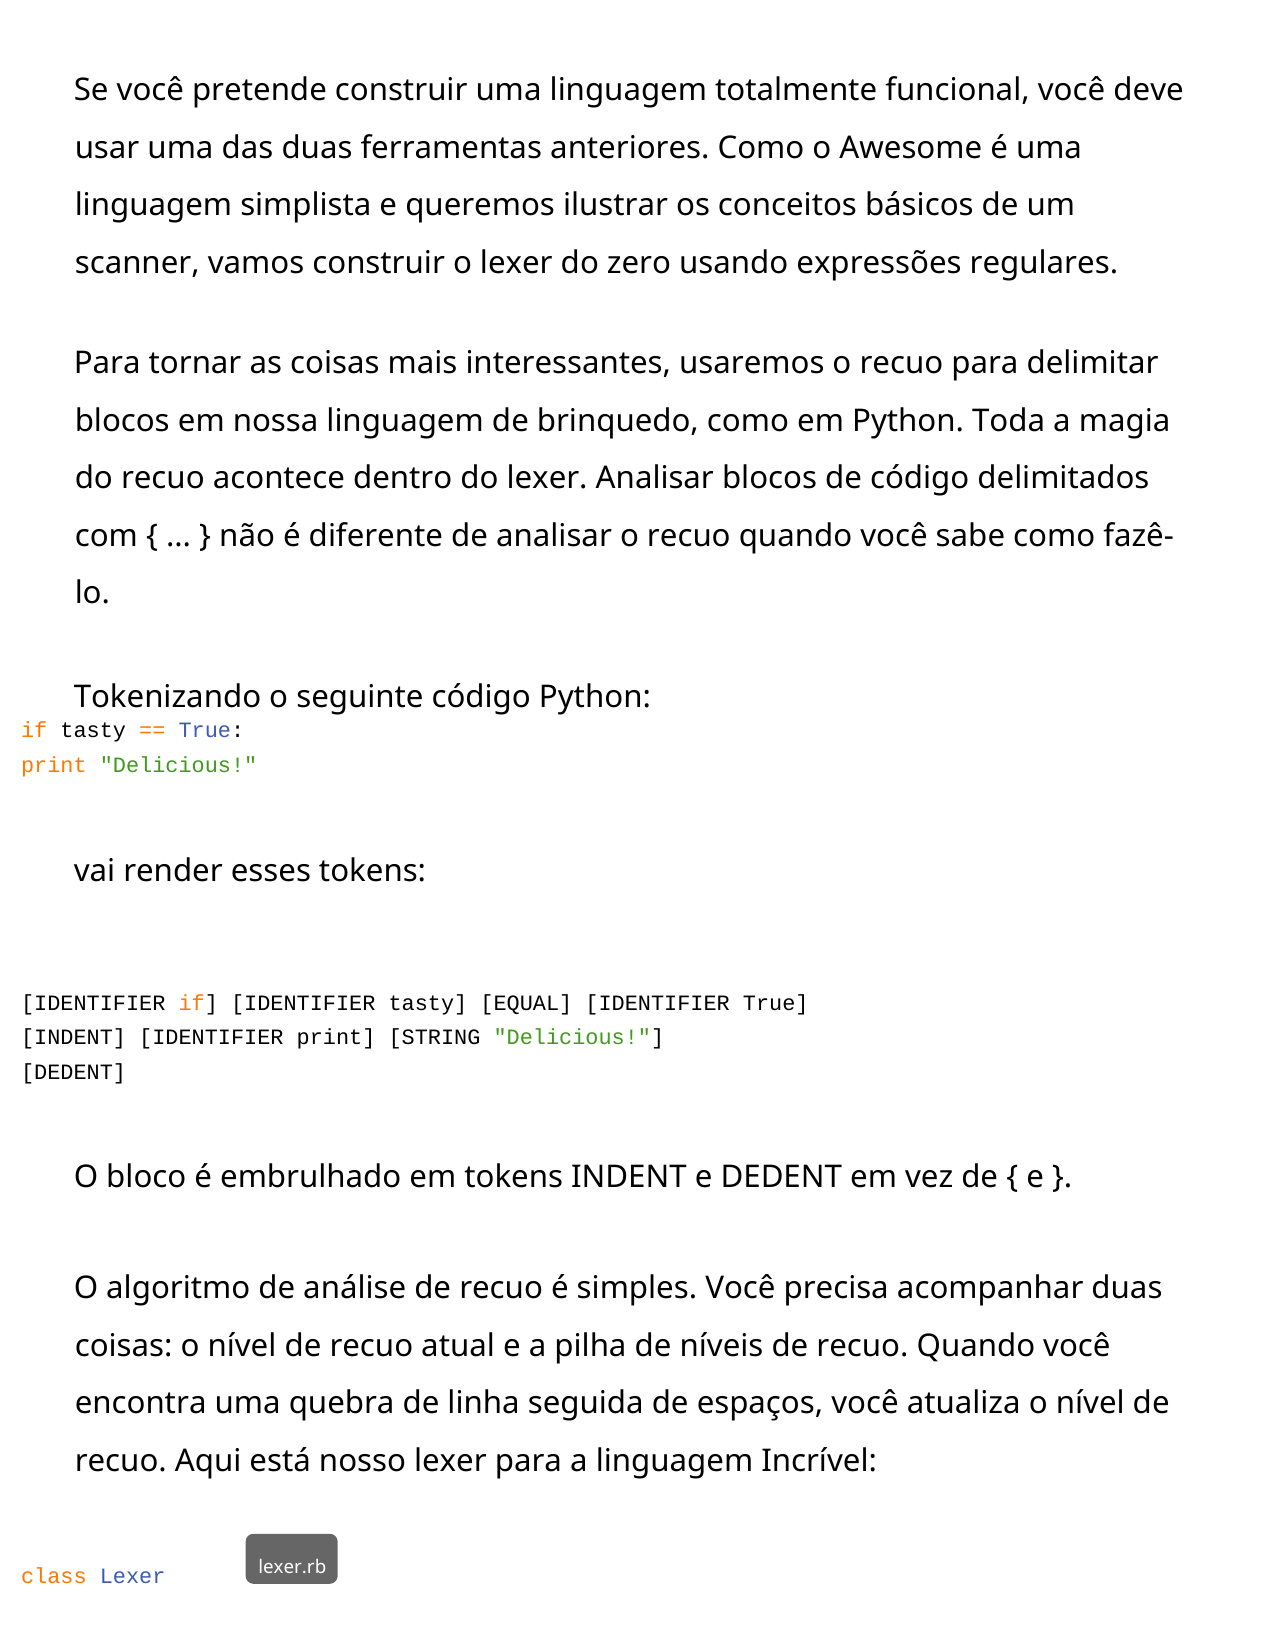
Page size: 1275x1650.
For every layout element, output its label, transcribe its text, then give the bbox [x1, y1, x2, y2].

text Para tornar as coisas mais interessantes, usaremos o recuo para delimitar blocos em nossa linguagem de brinquedo, como em Python. Toda a magia do recuo acontece dentro do lexer. Analisar blocos de código delimitados com { ... } não é diferente de analisar o recuo quando você sabe como fazê-lo. [73, 340, 1191, 613]
list [INDENT] [IDENTIFIER print] [STRING "Delicious!"] [0, 1026, 1274, 1051]
list [DEDENT] [0, 1061, 1274, 1086]
text O algoritmo de análise de recuo é simples. Você precisa acompanhar duas coisas: o nível de recuo atual e a pilha de níveis de recuo. Quando você encontra uma quebra de linha seguida de espaços, você atualiza o nível de recuo. Aqui está nosso lexer para a linguagem Incrível: [73, 1265, 1191, 1480]
list [IDENTIFIER if] [IDENTIFIER tasty] [EQUAL] [IDENTIFIER True] [0, 992, 1274, 1016]
text vai render esses tokens: [73, 848, 1191, 890]
text O bloco é embrulhado em tokens INDENT e DEDENT em vez de { e }. [73, 1154, 1191, 1197]
text Tokenizando o seguinte código Python: [73, 673, 1191, 716]
list class Lexer [0, 1534, 1274, 1590]
text Se você pretende construir uma linguagem totalmente funcional, você deve usar uma das duas ferramentas anteriores. Como o Awesome é uma linguagem simplista e queremos ilustrar os conceitos básicos de um scanner, vamos construir o lexer do zero usando expressões regulares. [73, 67, 1191, 282]
list print "Delicious!" [0, 754, 1274, 779]
list if tasty == True: [0, 719, 1274, 744]
